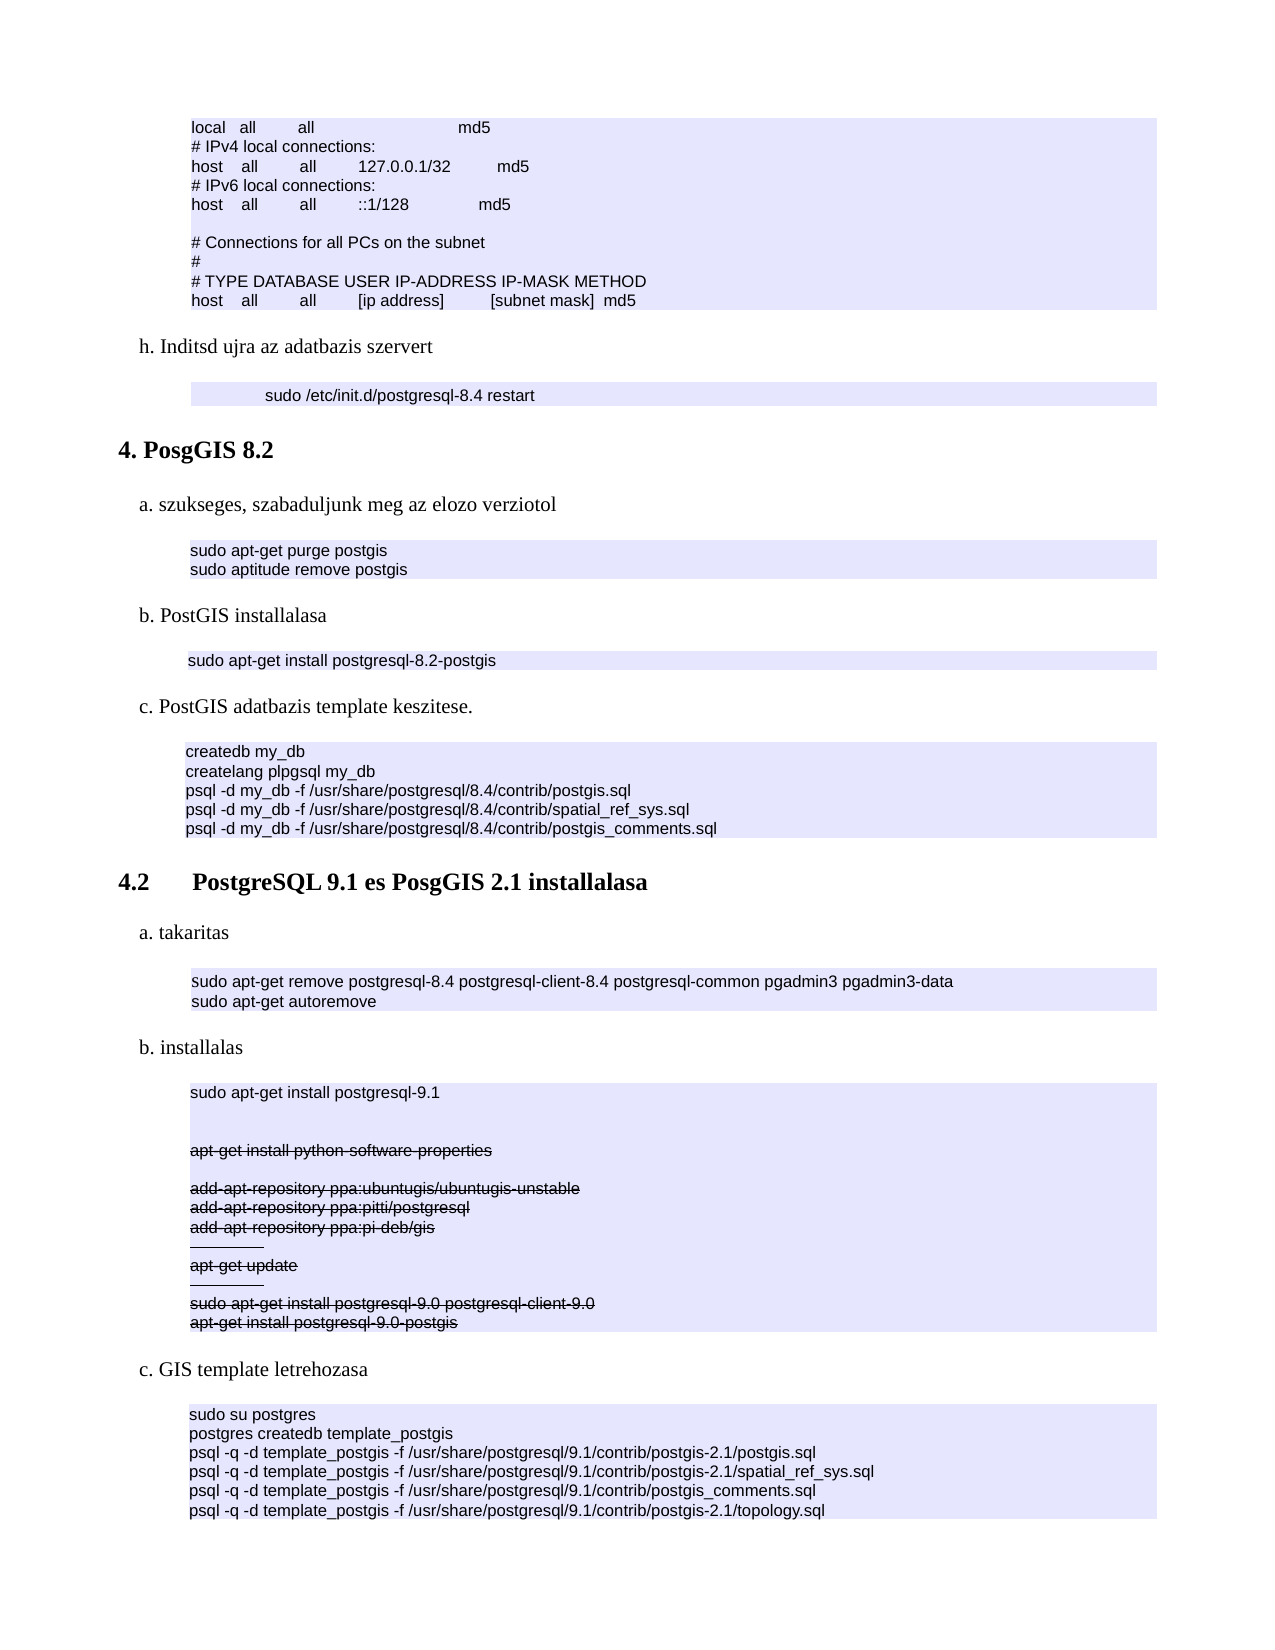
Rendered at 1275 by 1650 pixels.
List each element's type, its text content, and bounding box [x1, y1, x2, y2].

text # IPv4 local connections: [191, 137, 1157, 156]
text sudo apt-get purge postgis [190, 540, 1157, 559]
text local all all md5 [191, 118, 1157, 137]
text sudo apt-get autoremove [191, 992, 1157, 1011]
text host all all ::1/128 md5 [191, 195, 1157, 214]
text c. GIS template letrehozasa [118, 1356, 1157, 1381]
text a. szukseges, szabaduljunk meg az elozo verziotol [118, 492, 1157, 516]
text sudo /etc/init.d/postgresql-8.4 restart [191, 382, 1157, 406]
text createlang plpgsql my_db [185, 761, 1157, 781]
text a. takaritas [118, 920, 1157, 944]
text apt-get install postgresql-9.0-postgis [190, 1313, 1157, 1332]
text sudo aptitude remove postgis [190, 559, 1157, 579]
text sudo apt-get remove postgresql-8.4 postgresql-client-8.4 postgresql-common pgadmin3 pgadmin3-data [191, 968, 1157, 992]
text psql -d my_db -f /usr/share/postgresql/8.4/contrib/spatial_ref_sys.sql [185, 800, 1157, 819]
text apt-get install python-software-properties [190, 1141, 1157, 1160]
text createdb my_db [185, 742, 1157, 761]
text psql -q -d template_postgis -f /usr/share/postgresql/9.1/contrib/postgis_comments.sql [189, 1481, 1157, 1500]
text b. installalas [118, 1035, 1157, 1059]
text apt-get update [190, 1256, 1157, 1275]
text sudo apt-get install postgresql-8.2-postgis [188, 651, 1157, 670]
text psql -q -d template_postgis -f /usr/share/postgresql/9.1/contrib/postgis-2.1/topology.sql [189, 1500, 1157, 1519]
text # IPv6 local connections: [191, 176, 1157, 195]
text 4. PosgGIS 8.2 [118, 435, 1157, 463]
text host all all [ip address] [subnet mask] md5 [191, 291, 1157, 310]
text add-apt-repository ppa:ubuntugis/ubuntugis-unstable [190, 1179, 1157, 1198]
text sudo su postgres [189, 1404, 1157, 1424]
text sudo apt-get install postgresql-9.0 postgresql-client-9.0 [190, 1294, 1157, 1313]
text add-apt-repository ppa:pi-deb/gis [190, 1217, 1157, 1237]
text 4.2 PostgreSQL 9.1 es PosgGIS 2.1 installalasa [118, 867, 1157, 896]
text # TYPE DATABASE USER IP-ADDRESS IP-MASK METHOD [191, 271, 1157, 291]
text c. PostGIS adatbazis template keszitese. [118, 694, 1157, 718]
text psql -q -d template_postgis -f /usr/share/postgresql/9.1/contrib/postgis-2.1/spatial_ref_sys.sql [189, 1462, 1157, 1481]
text psql -q -d template_postgis -f /usr/share/postgresql/9.1/contrib/postgis-2.1/postgis.sql [189, 1443, 1157, 1462]
text postgres createdb template_postgis [189, 1424, 1157, 1443]
text # [191, 252, 1157, 271]
text psql -d my_db -f /usr/share/postgresql/8.4/contrib/postgis_comments.sql [185, 819, 1157, 838]
text sudo apt-get install postgresql-9.1 [190, 1083, 1157, 1102]
text h. Inditsd ujra az adatbazis szervert [118, 334, 1157, 358]
text psql -d my_db -f /usr/share/postgresql/8.4/contrib/postgis.sql [185, 781, 1157, 800]
text b. PostGIS installalasa [118, 603, 1157, 627]
text host all all 127.0.0.1/32 md5 [191, 156, 1157, 176]
text add-apt-repository ppa:pitti/postgresql [190, 1198, 1157, 1217]
text # Connections for all PCs on the subnet [191, 233, 1157, 252]
